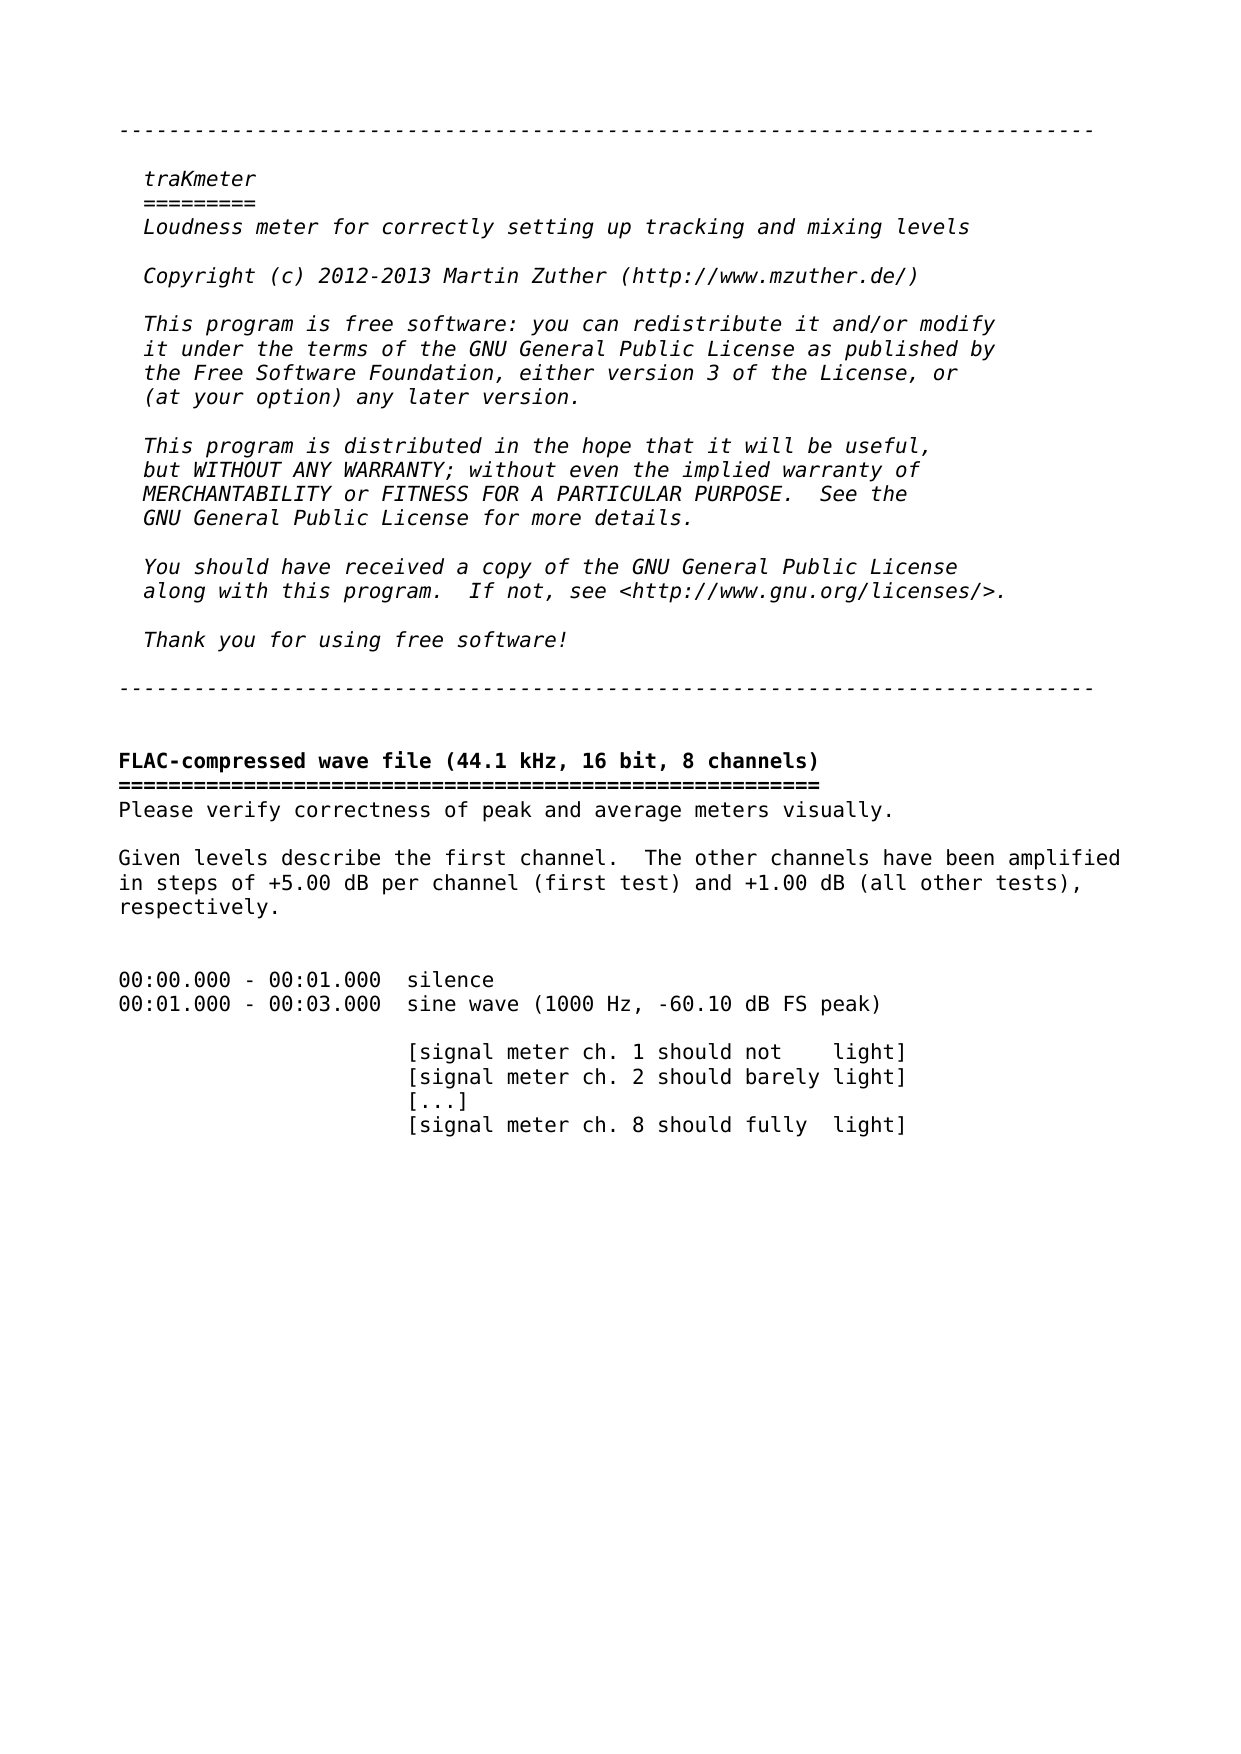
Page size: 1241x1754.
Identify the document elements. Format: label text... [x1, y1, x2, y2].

text 00:01.000 - 00:03.000 sine wave (1000 Hz, -60.10 dB FS peak) [118, 992, 1122, 1016]
text the Free Software Foundation, either version 3 of the License, or [118, 361, 1122, 385]
text Copyright (c) 2012-2013 Martin Zuther (http://www.mzuther.de/) [118, 264, 1122, 288]
text Given levels describe the first channel. The other channels have been amplified in steps of +5.00 dB per channel (first test) and +1.00 dB (all other tests), respectively. [118, 846, 1122, 919]
text ------------------------------------------------------------------------------ [118, 118, 1122, 142]
text it under the terms of the GNU General Public License as published by [118, 337, 1122, 361]
text This program is distributed in the hope that it will be useful, [118, 434, 1122, 458]
text along with this program. If not, see <http://www.gnu.org/licenses/>. [118, 579, 1122, 603]
text You should have received a copy of the GNU General Public License [118, 555, 1122, 579]
text [signal meter ch. 1 should not light] [118, 1040, 1122, 1065]
text [...] [118, 1089, 1122, 1113]
text FLAC-compressed wave file (44.1 kHz, 16 bit, 8 channels) [118, 749, 1122, 773]
text ========= [118, 191, 1122, 215]
text Thank you for using free software! [118, 628, 1122, 652]
text GNU General Public License for more details. [118, 506, 1122, 531]
text 00:00.000 - 00:01.000 silence [118, 968, 1122, 992]
text MERCHANTABILITY or FITNESS FOR A PARTICULAR PURPOSE. See the [118, 482, 1122, 506]
text Please verify correctness of peak and average meters visually. [118, 798, 1122, 822]
text ======================================================== [118, 773, 1122, 798]
text but WITHOUT ANY WARRANTY; without even the implied warranty of [118, 458, 1122, 482]
text [signal meter ch. 8 should fully light] [118, 1113, 1122, 1137]
text This program is free software: you can redistribute it and/or modify [118, 312, 1122, 337]
text Loudness meter for correctly setting up tracking and mixing levels [118, 215, 1122, 239]
text (at your option) any later version. [118, 385, 1122, 409]
text traKmeter [118, 167, 1122, 191]
text ------------------------------------------------------------------------------ [118, 676, 1122, 701]
text [signal meter ch. 2 should barely light] [118, 1065, 1122, 1089]
